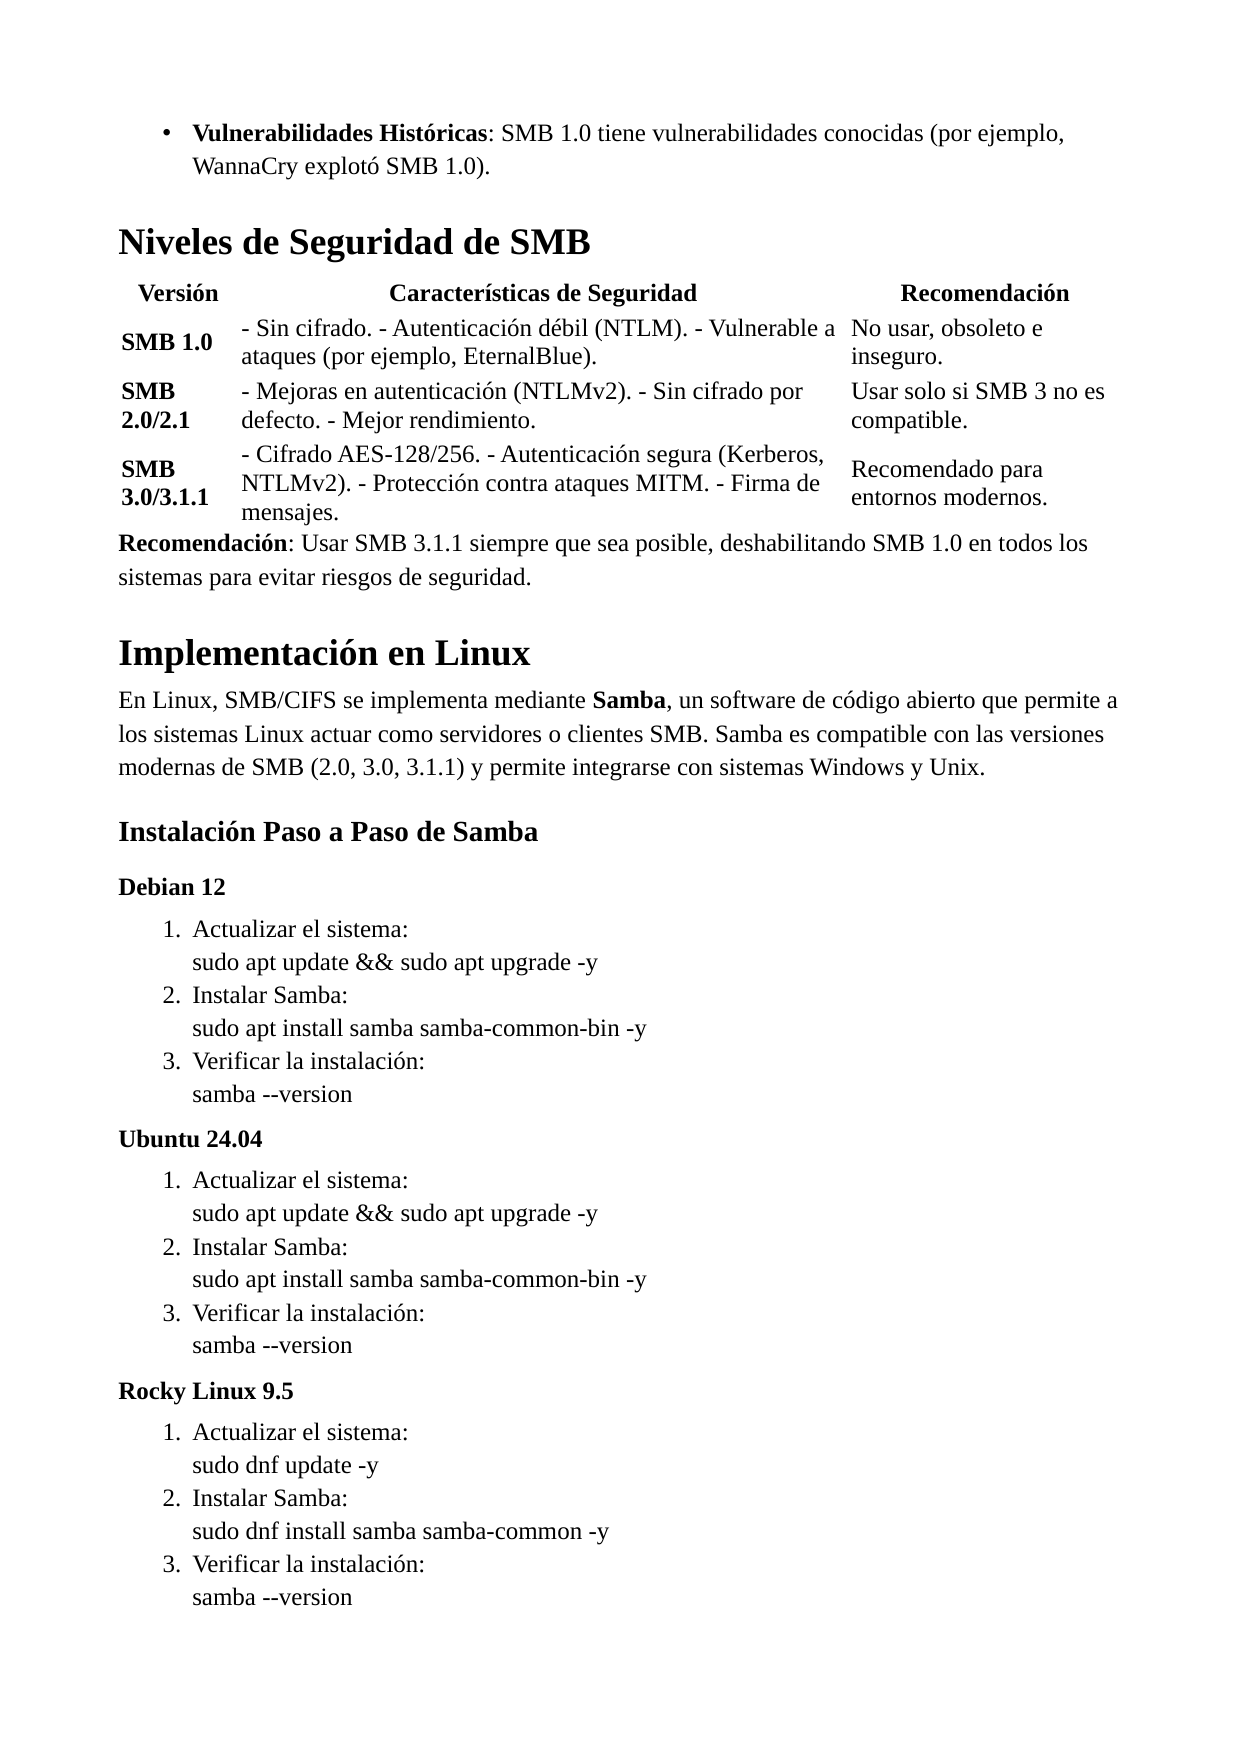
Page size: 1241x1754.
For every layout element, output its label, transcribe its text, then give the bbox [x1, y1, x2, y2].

list Instalar Samba: [162, 1483, 1122, 1512]
text Recomendación: Usar SMB 3.1.1 siempre que sea posible, deshabilitando SMB 1.0 en todos los sistemas para evitar riesgos de seguridad. [118, 528, 1122, 590]
list sudo apt install samba samba-common-bin -y [162, 1264, 1122, 1293]
list Instalar Samba: [162, 1232, 1122, 1260]
list Actualizar el sistema: [162, 914, 1122, 942]
table_cell - Sin cifrado. - Autenticación débil (NTLM). - Vulnerable a ataques (por ejemplo, EternalBlue). [238, 310, 848, 373]
list Actualizar el sistema: [162, 1166, 1122, 1194]
table_cell Usar solo si SMB 3 no es compatible. [848, 373, 1122, 436]
table_cell - Mejoras en autenticación (NTLMv2). - Sin cifrado por defecto. - Mejor rendimiento. [238, 373, 848, 436]
list Instalar Samba: [162, 980, 1122, 1008]
table_cell - Cifrado AES-128/256. - Autenticación segura (Kerberos, NTLMv2). - Protección contra ataques MITM. - Firma de mensajes. [238, 436, 848, 528]
list sudo apt update && sudo apt upgrade -y [162, 947, 1122, 975]
table_cell SMB 1.0 [118, 310, 238, 373]
table_cell Recomendado para entornos modernos. [848, 436, 1122, 528]
list sudo dnf install samba samba-common -y [162, 1516, 1122, 1545]
table_header Versión [118, 275, 238, 310]
list Verificar la instalación: [162, 1549, 1122, 1578]
subtitle Ubuntu 24.04 [118, 1124, 1122, 1153]
list samba --version [162, 1582, 1122, 1611]
list Actualizar el sistema: [162, 1417, 1122, 1446]
table_header Recomendación [848, 275, 1122, 310]
subtitle Instalación Paso a Paso de Samba [118, 814, 1122, 847]
table_header Características de Seguridad [238, 275, 848, 310]
list Verificar la instalación: [162, 1298, 1122, 1326]
list sudo apt install samba samba-common-bin -y [162, 1013, 1122, 1041]
text En Linux, SMB/CIFS se implementa mediante Samba, un software de código abierto que permite a los sistemas Linux actuar como servidores o clientes SMB. Samba es compatible con las versiones modernas de SMB (2.0, 3.0, 3.1.1) y permite integrarse con sistemas Windows y Unix. [118, 686, 1122, 780]
list sudo apt update && sudo apt upgrade -y [162, 1198, 1122, 1227]
list samba --version [162, 1079, 1122, 1107]
subtitle Debian 12 [118, 872, 1122, 901]
table_cell SMB 3.0/3.1.1 [118, 436, 238, 528]
table_cell No usar, obsoleto e inseguro. [848, 310, 1122, 373]
list Vulnerabilidades Históricas: SMB 1.0 tiene vulnerabilidades conocidas (por ejemplo, WannaCry explotó SMB 1.0). [162, 118, 1122, 180]
subtitle Niveles de Seguridad de SMB [118, 219, 1122, 263]
subtitle Implementación en Linux [118, 630, 1122, 673]
subtitle Rocky Linux 9.5 [118, 1376, 1122, 1405]
table_cell SMB 2.0/2.1 [118, 373, 238, 436]
list sudo dnf update -y [162, 1450, 1122, 1479]
list samba --version [162, 1331, 1122, 1359]
list Verificar la instalación: [162, 1046, 1122, 1074]
